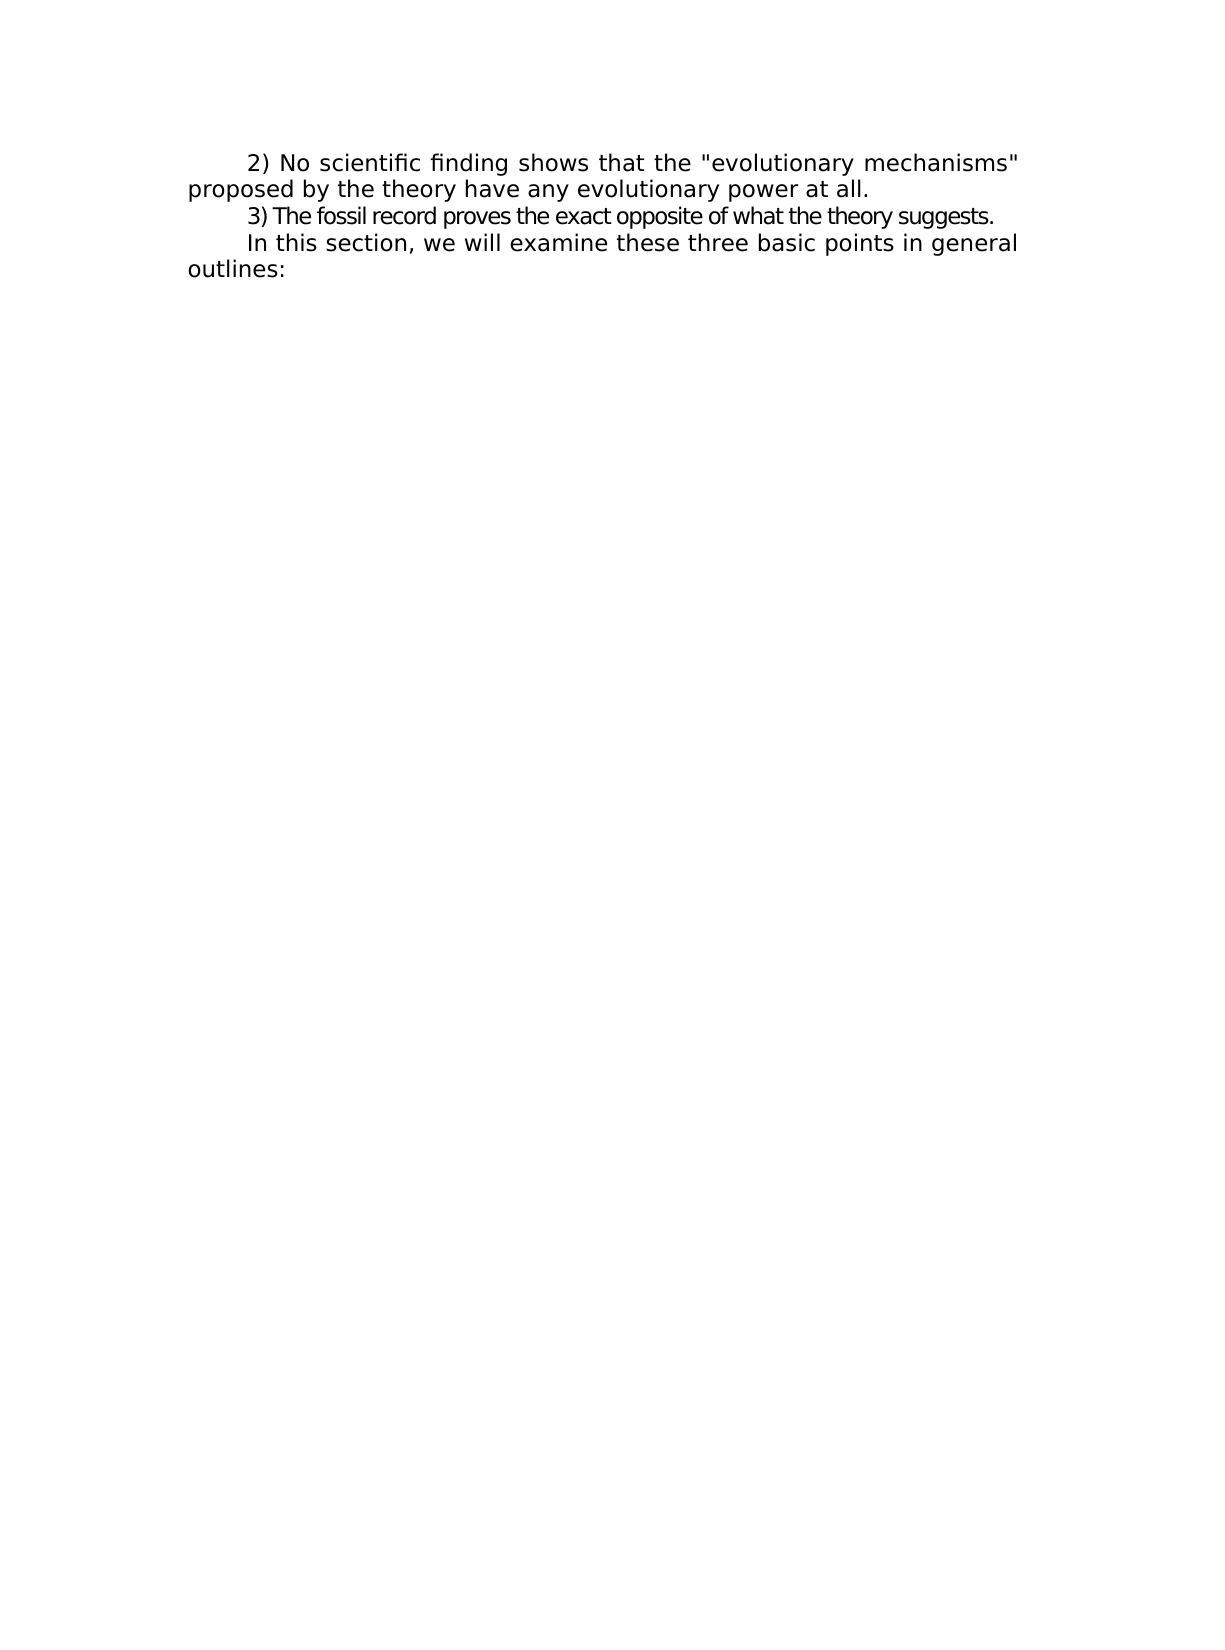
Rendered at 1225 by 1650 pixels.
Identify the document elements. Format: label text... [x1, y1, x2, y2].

text In this section, we will examine these three basic points in general outlines: [187, 230, 1020, 283]
text 2) No scientific finding shows that the "evolutionary mechanisms" proposed by the theory have any evolutionary power at all. [187, 150, 1020, 203]
text 3) The fossil record proves the exact opposite of what the theory suggests. [187, 203, 1020, 230]
